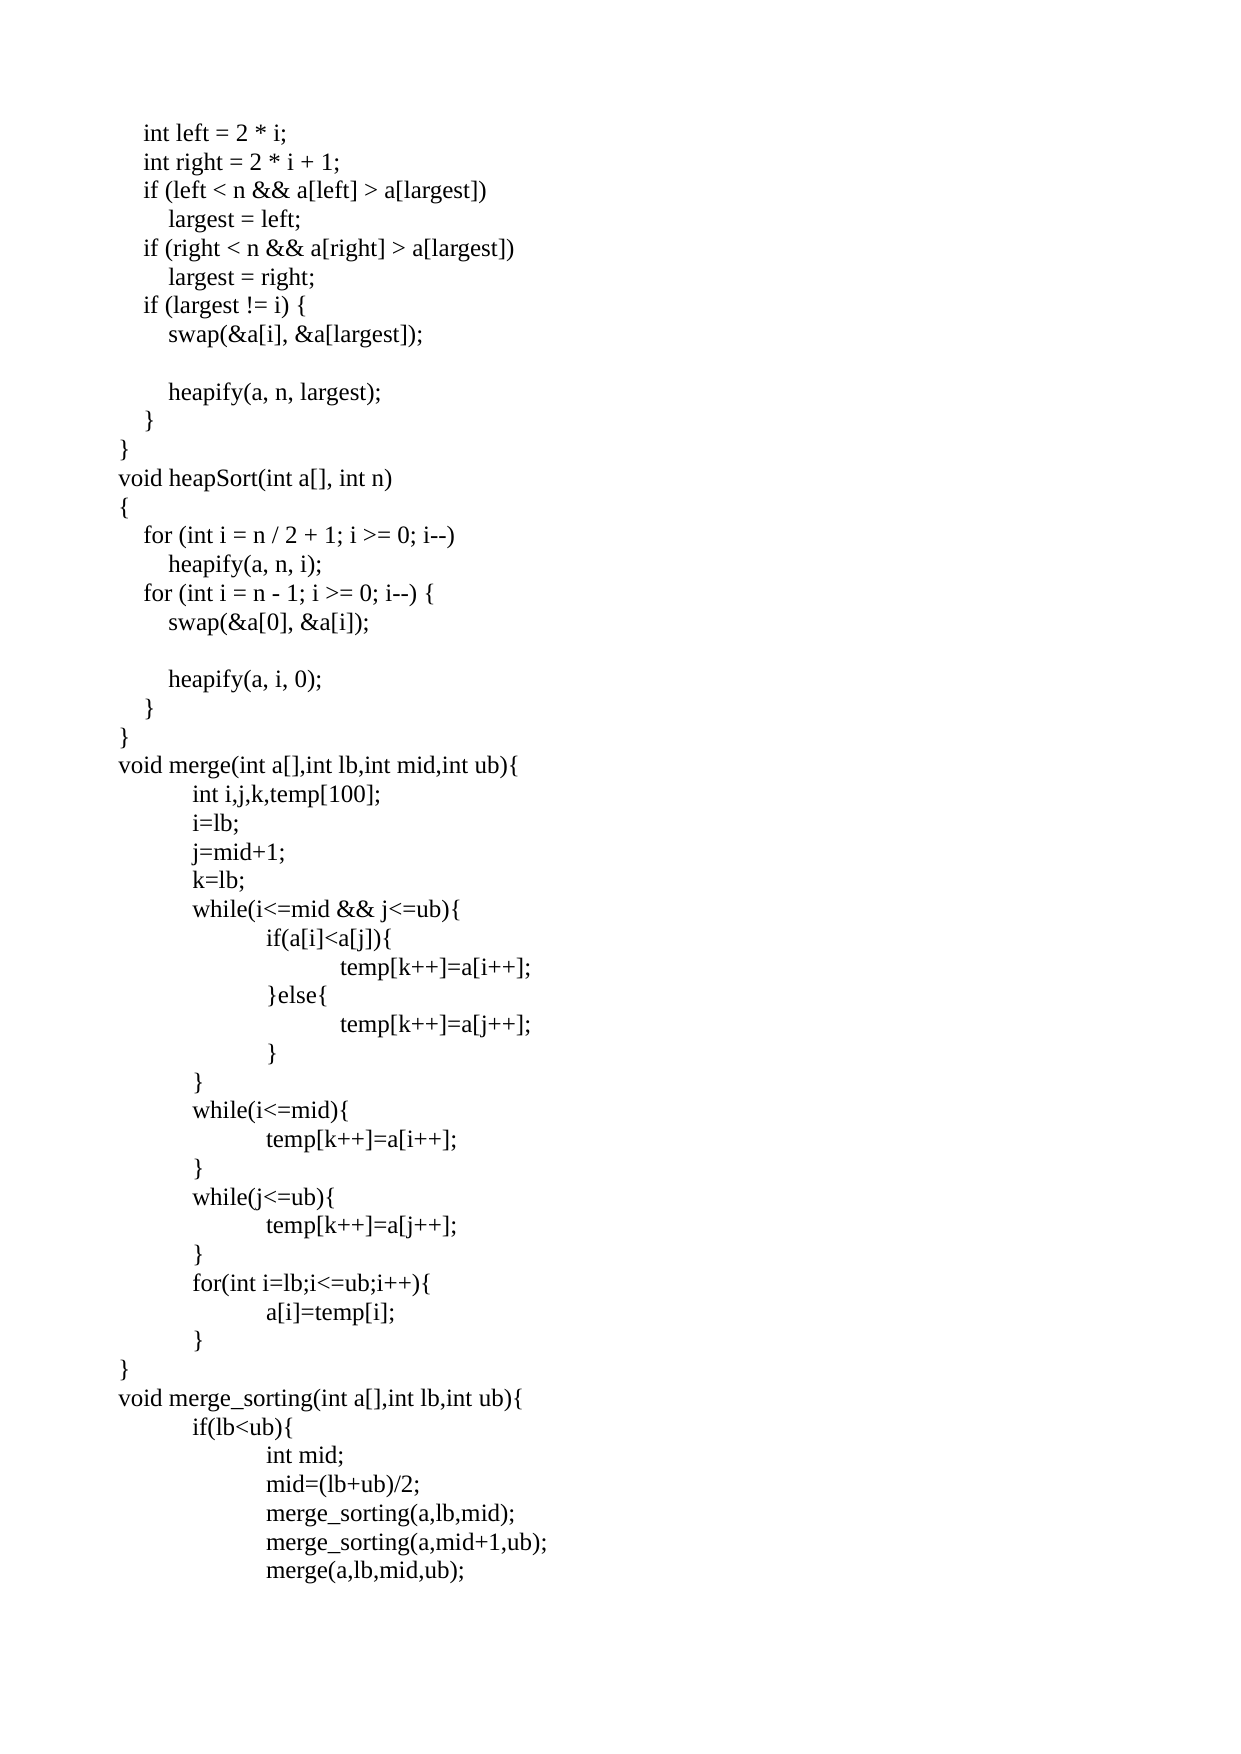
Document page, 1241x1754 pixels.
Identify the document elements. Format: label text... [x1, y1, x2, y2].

text } [118, 434, 1122, 463]
text if (largest != i) { [118, 291, 1122, 319]
text } [118, 1038, 1122, 1067]
text for (int i = n - 1; i >= 0; i--) { [118, 578, 1122, 607]
text i=lb; [118, 808, 1122, 837]
text int mid; [118, 1441, 1122, 1469]
text merge_sorting(a,mid+1,ub); [118, 1527, 1122, 1556]
text merge(a,lb,mid,ub); [118, 1556, 1122, 1584]
text void merge(int a[],int lb,int mid,int ub){ [118, 751, 1122, 779]
text a[i]=temp[i]; [118, 1297, 1122, 1326]
text heapify(a, n, largest); [118, 377, 1122, 406]
text heapify(a, i, 0); [118, 664, 1122, 693]
text mid=(lb+ub)/2; [118, 1469, 1122, 1498]
text swap(&a[0], &a[i]); [118, 607, 1122, 636]
text } [118, 1153, 1122, 1182]
text j=mid+1; [118, 837, 1122, 866]
text if (right < n && a[right] > a[largest]) [118, 233, 1122, 262]
text largest = right; [118, 262, 1122, 291]
text } [118, 693, 1122, 722]
text } [118, 1354, 1122, 1383]
text } [118, 722, 1122, 751]
text for(int i=lb;i<=ub;i++){ [118, 1268, 1122, 1297]
text temp[k++]=a[i++]; [118, 952, 1122, 981]
text int left = 2 * i; [118, 118, 1122, 147]
text if (left < n && a[left] > a[largest]) [118, 176, 1122, 204]
text largest = left; [118, 204, 1122, 233]
text if(lb<ub){ [118, 1412, 1122, 1441]
text } [118, 406, 1122, 434]
text heapify(a, n, i); [118, 549, 1122, 578]
text for (int i = n / 2 + 1; i >= 0; i--) [118, 521, 1122, 549]
text void heapSort(int a[], int n) [118, 463, 1122, 492]
text int right = 2 * i + 1; [118, 147, 1122, 176]
text temp[k++]=a[j++]; [118, 1009, 1122, 1038]
text int i,j,k,temp[100]; [118, 779, 1122, 808]
text } [118, 1239, 1122, 1268]
text temp[k++]=a[j++]; [118, 1211, 1122, 1239]
text }else{ [118, 981, 1122, 1009]
text while(j<=ub){ [118, 1182, 1122, 1211]
text } [118, 1326, 1122, 1354]
text while(i<=mid){ [118, 1096, 1122, 1124]
text void merge_sorting(int a[],int lb,int ub){ [118, 1383, 1122, 1412]
text swap(&a[i], &a[largest]); [118, 319, 1122, 348]
text k=lb; [118, 866, 1122, 894]
text } [118, 1067, 1122, 1096]
text temp[k++]=a[i++]; [118, 1124, 1122, 1153]
text while(i<=mid && j<=ub){ [118, 894, 1122, 923]
text { [118, 492, 1122, 521]
text if(a[i]<a[j]){ [118, 923, 1122, 952]
text merge_sorting(a,lb,mid); [118, 1498, 1122, 1527]
